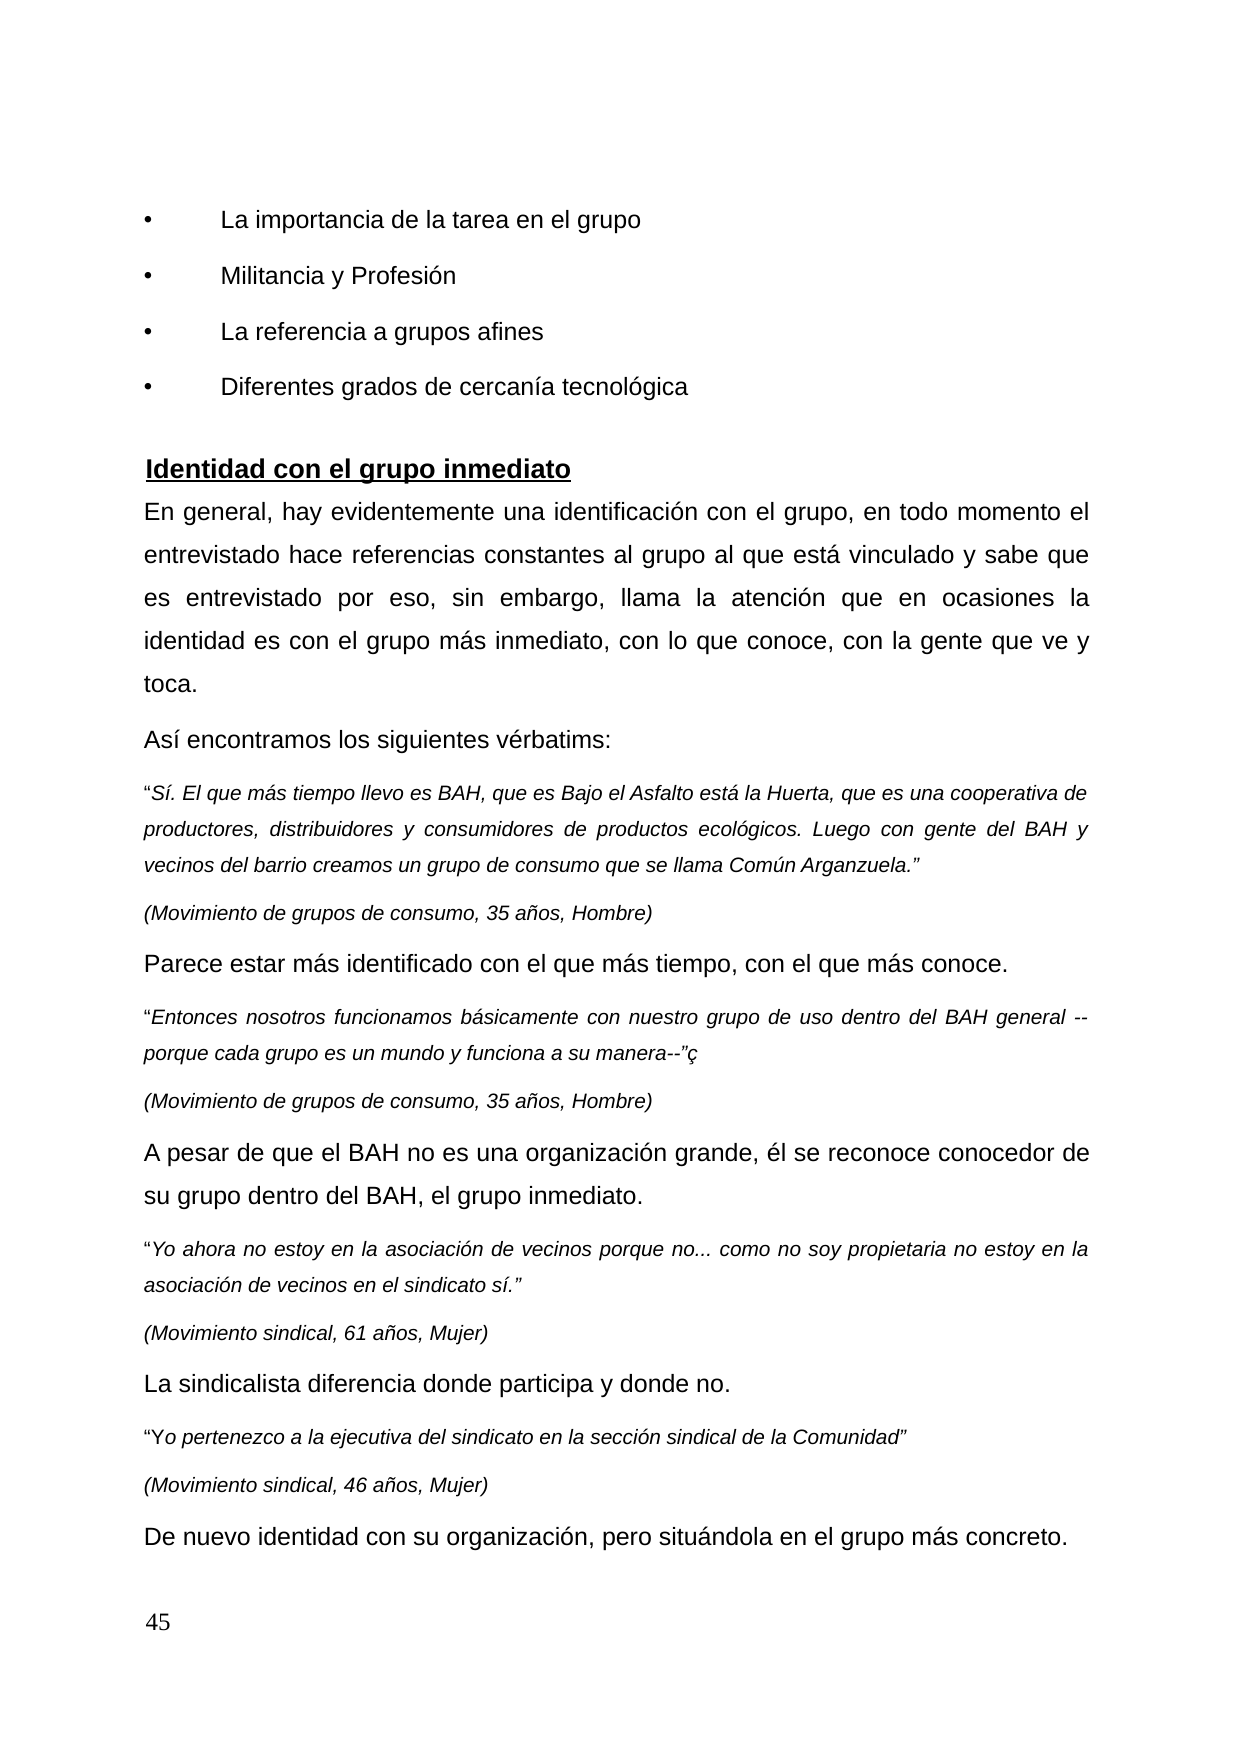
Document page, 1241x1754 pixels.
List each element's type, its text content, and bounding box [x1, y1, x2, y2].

text (Movimiento sindical, 46 años, Mujer) [144, 1473, 1092, 1497]
text Así encontramos los siguientes vérbatims: [144, 725, 1092, 754]
text “Sí. El que más tiempo llevo es BAH, que es Bajo el Asfalto está la Huerta, que es una cooperativa de productores, distribuidores y consumidores de productos ecológicos. Luego con gente del BAH y vecinos del barrio creamos un grupo de consumo que se llama Común Arganzuela.” [144, 781, 1092, 876]
subtitle Identidad con el grupo inmediato [145, 453, 1092, 484]
text De nuevo identidad con su organización, pero situándola en el grupo más concreto. [144, 1522, 1092, 1551]
list La importancia de la tarea en el grupo [144, 205, 1092, 234]
text “Yo pertenezco a la ejecutiva del sindicato en la sección sindical de la Comunidad” [144, 1425, 1092, 1449]
list Militancia y Profesión [144, 261, 1092, 290]
text (Movimiento sindical, 61 años, Mujer) [144, 1321, 1092, 1345]
list La referencia a grupos afines [144, 317, 1092, 345]
text “Entonces nosotros funcionamos básicamente con nuestro grupo de uso dentro del BAH general --porque cada grupo es un mundo y funciona a su manera--”ç [144, 1005, 1092, 1065]
text La sindicalista diferencia donde participa y donde no. [144, 1369, 1092, 1398]
text (Movimiento de grupos de consumo, 35 años, Hombre) [144, 1089, 1092, 1113]
text “Yo ahora no estoy en la asociación de vecinos porque no... como no soy propietaria no estoy en la asociación de vecinos en el sindicato sí.” [144, 1236, 1092, 1296]
text En general, hay evidentemente una identificación con el grupo, en todo momento el entrevistado hace referencias constantes al grupo al que está vinculado y sabe que es entrevistado por eso, sin embargo, llama la atención que en ocasiones la identidad es con el grupo más inmediato, con lo que conoce, con la gente que ve y toca. [144, 497, 1092, 698]
text A pesar de que el BAH no es una organización grande, él se reconoce conocedor de su grupo dentro del BAH, el grupo inmediato. [144, 1138, 1092, 1209]
text Parece estar más identificado con el que más tiempo, con el que más conoce. [144, 949, 1092, 978]
list Diferentes grados de cercanía tecnológica [144, 372, 1092, 401]
text (Movimiento de grupos de consumo, 35 años, Hombre) [144, 901, 1092, 925]
